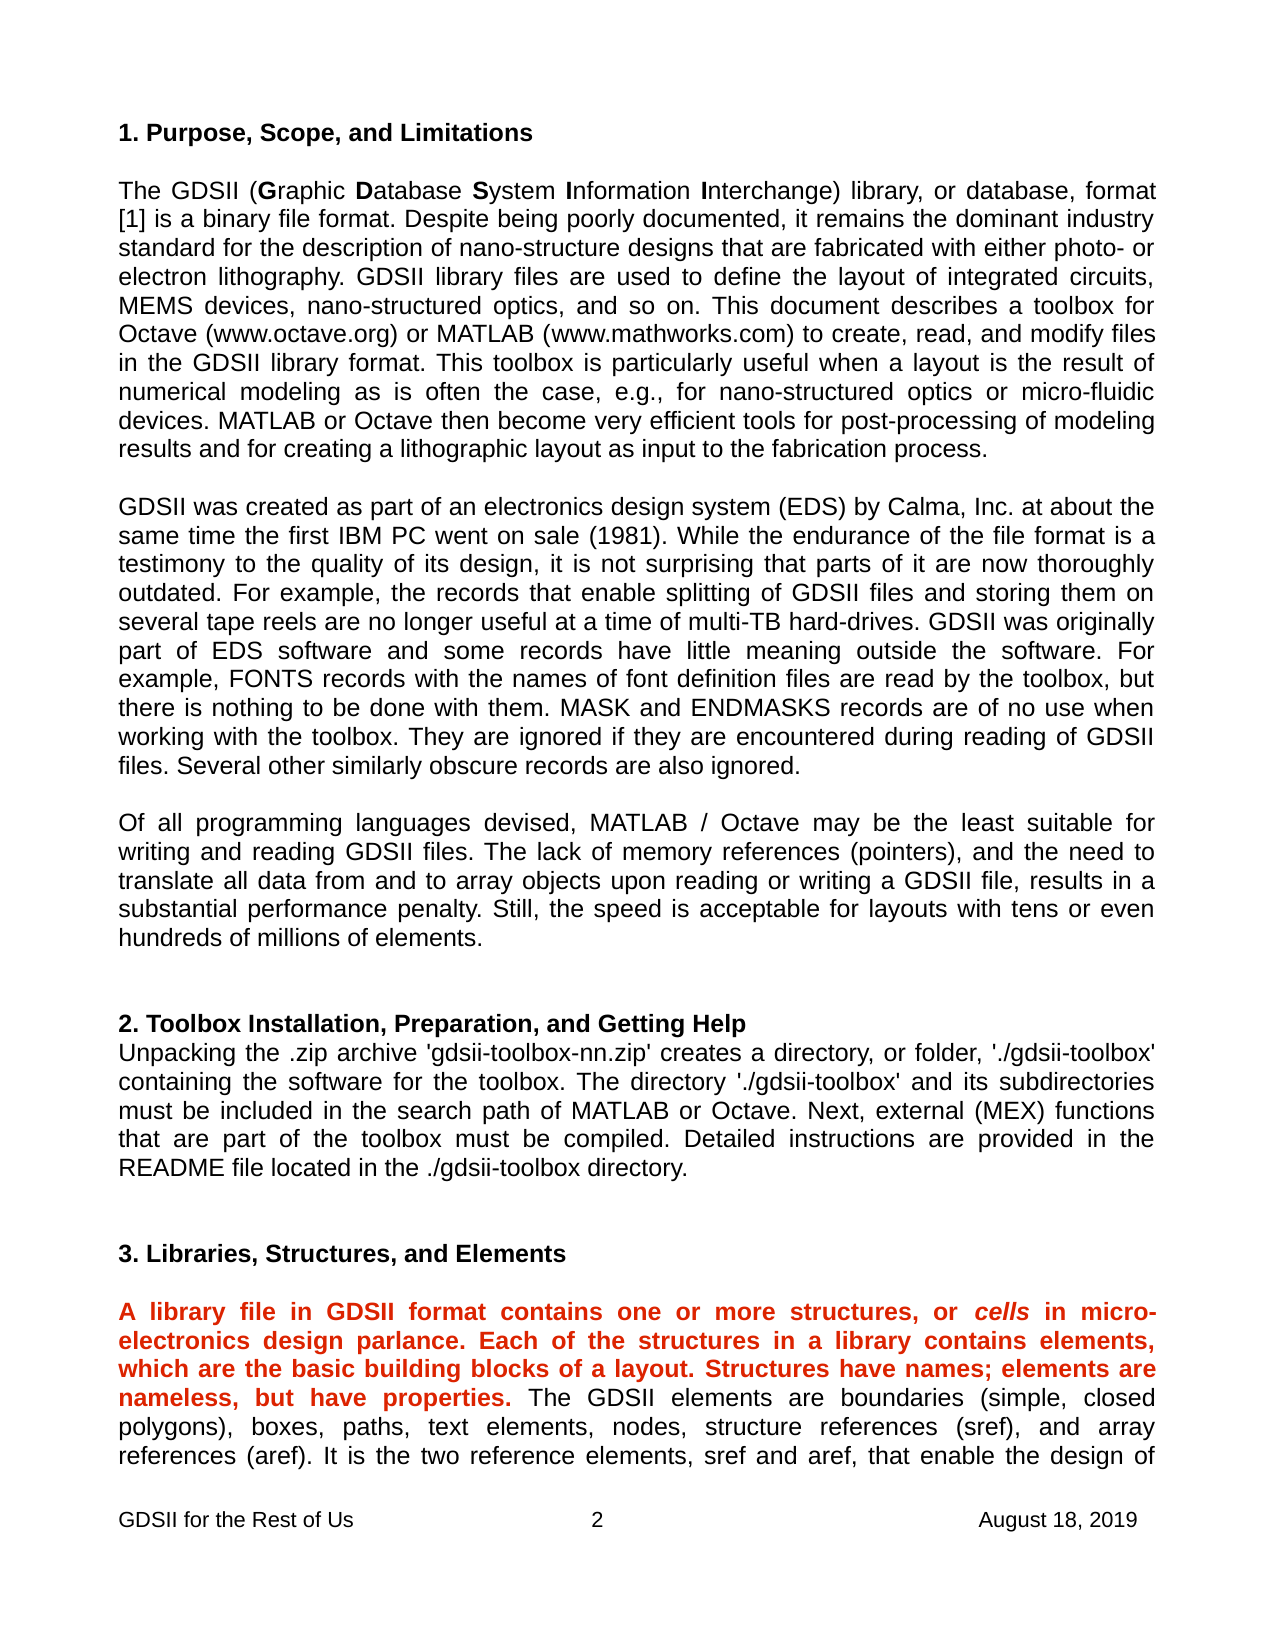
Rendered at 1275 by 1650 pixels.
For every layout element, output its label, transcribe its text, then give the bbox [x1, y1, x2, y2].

text A library file in GDSII format contains one or more structures, or cells in micro-electronics design parlance. Each of the structures in a library contains elements, which are the basic building blocks of a layout. Structures have names; elements are nameless, but have properties. The GDSII elements are boundaries (simple, closed polygons), boxes, paths, text elements, nodes, structure references (sref), and array references (aref). It is the two reference elements, sref and aref, that enable the design of [118, 1297, 1157, 1469]
text Of all programming languages devised, MATLAB / Octave may be the least suitable for writing and reading GDSII files. The lack of memory references (pointers), and the need to translate all data from and to array objects upon reading or writing a GDSII file, results in a substantial performance penalty. Still, the speed is acceptable for layouts with tens or even hundreds of millions of elements. [118, 808, 1157, 952]
text GDSII was created as part of an electronics design system (EDS) by Calma, Inc. at about the same time the first IBM PC went on sale (1981). While the endurance of the file format is a testimony to the quality of its design, it is not surprising that parts of it are now thoroughly outdated. For example, the records that enable splitting of GDSII files and storing them on several tape reels are no longer useful at a time of multi-TB hard-drives. GDSII was originally part of EDS software and some records have little meaning outside the software. For example, FONTS records with the names of font definition files are read by the toolbox, but there is nothing to be done with them. MASK and ENDMASKS records are of no use when working with the toolbox. They are ignored if they are encountered during reading of GDSII files. Several other similarly obscure records are also ignored. [118, 492, 1157, 779]
text Unpacking the .zip archive 'gdsii-toolbox-nn.zip' creates a directory, or folder, './gdsii-toolbox' containing the software for the toolbox. The directory './gdsii-toolbox' and its subdirectories must be included in the search path of MATLAB or Octave. Next, external (MEX) functions that are part of the toolbox must be compiled. Detailed instructions are provided in the README file located in the ./gdsii-toolbox directory. [118, 1038, 1157, 1182]
text 3. Libraries, Structures, and Elements [118, 1239, 1157, 1268]
text 2. Toolbox Installation, Preparation, and Getting Help [118, 1009, 1157, 1038]
text 1. Purpose, Scope, and Limitations [118, 118, 1157, 147]
text The GDSII (Graphic Database System Information Interchange) library, or database, format [1] is a binary file format. Despite being poorly documented, it remains the dominant industry standard for the description of nano-structure designs that are fabricated with either photo- or electron lithography. GDSII library files are used to define the layout of integrated circuits, MEMS devices, nano-structured optics, and so on. This document describes a toolbox for Octave (www.octave.org) or MATLAB (www.mathworks.com) to create, read, and modify files in the GDSII library format. This toolbox is particularly useful when a layout is the result of numerical modeling as is often the case, e.g., for nano-structured optics or micro-fluidic devices. MATLAB or Octave then become very efficient tools for post-processing of modeling results and for creating a lithographic layout as input to the fabrication process. [118, 176, 1157, 463]
